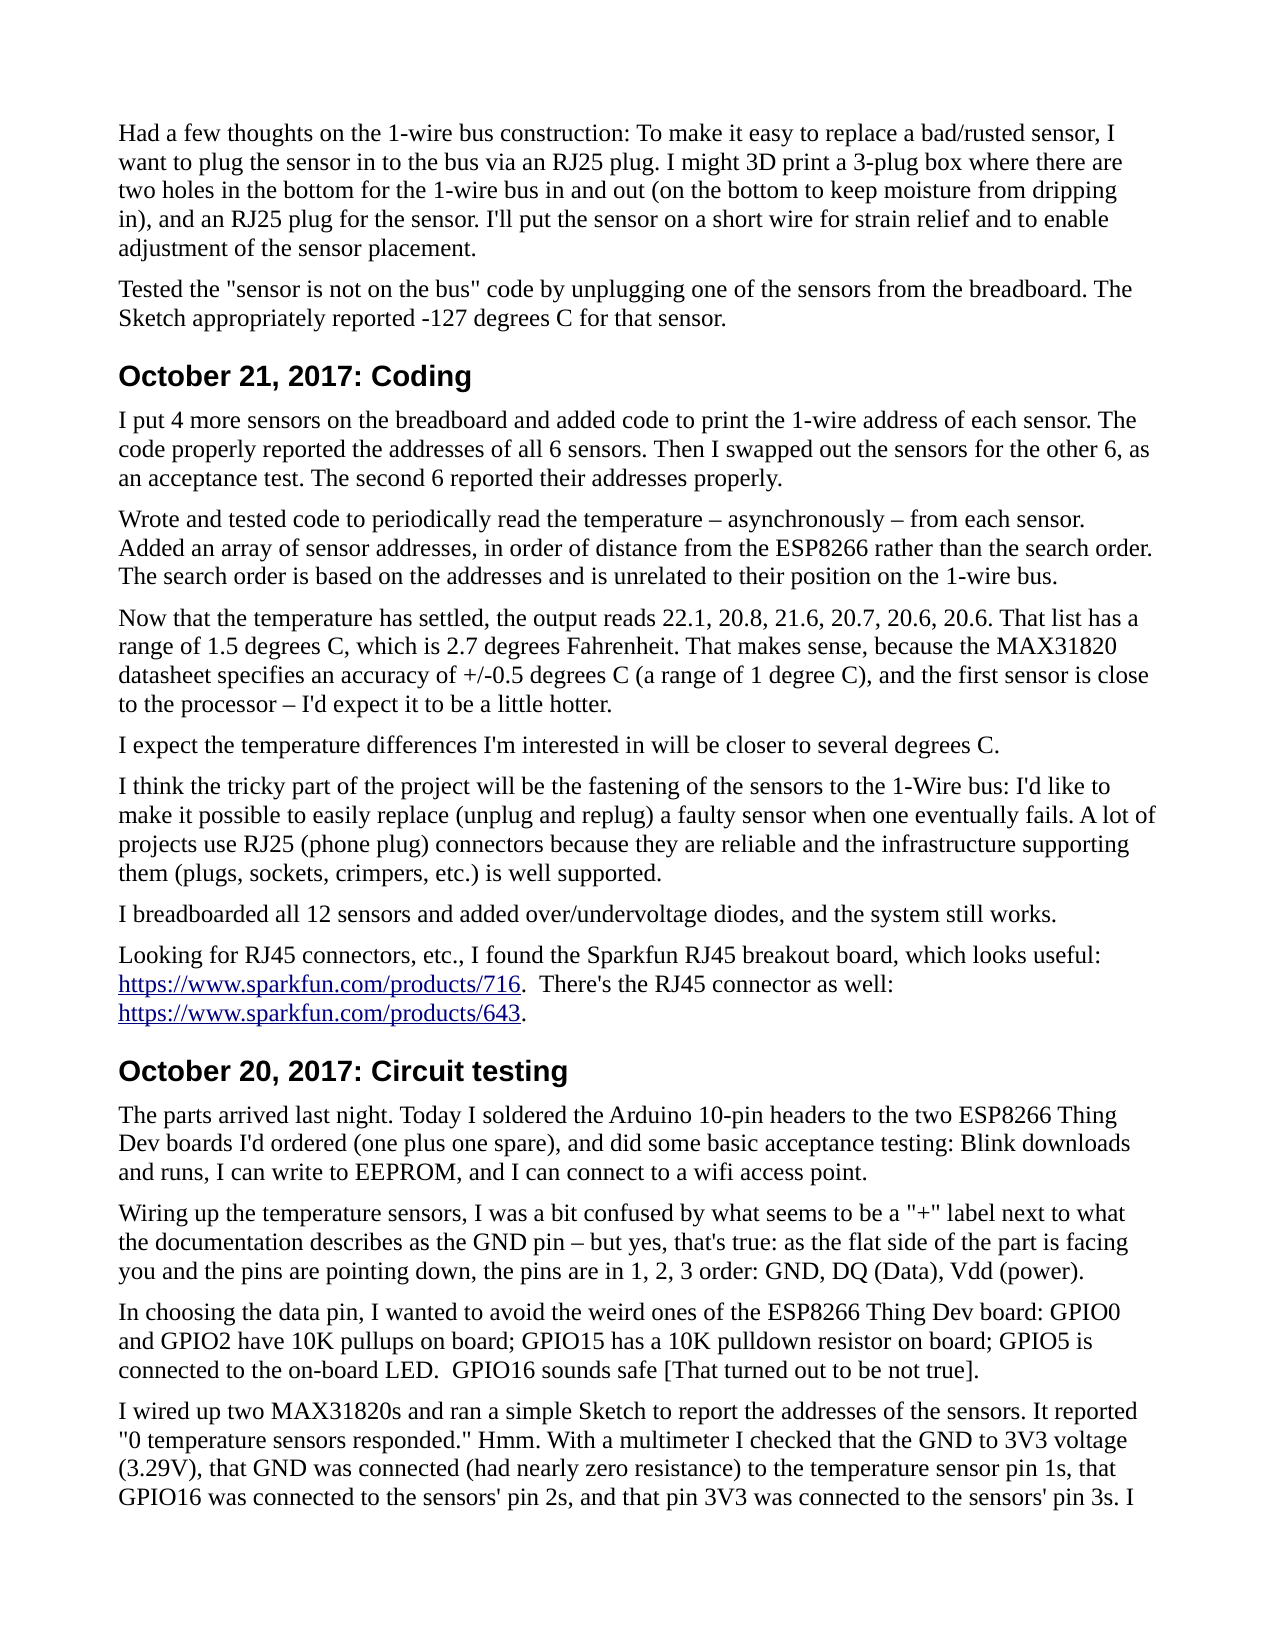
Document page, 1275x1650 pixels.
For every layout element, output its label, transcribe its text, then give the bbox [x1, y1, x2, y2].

subtitle October 20, 2017: Circuit testing [118, 1053, 1157, 1087]
text Had a few thoughts on the 1-wire bus construction: To make it easy to replace a bad/rusted sensor, I want to plug the sensor in to the bus via an RJ25 plug. I might 3D print a 3-plug box where there are two holes in the bottom for the 1-wire bus in and out (on the bottom to keep moisture from dripping in), and an RJ25 plug for the sensor. I'll put the sensor on a short wire for strain relief and to enable adjustment of the sensor placement. [118, 118, 1157, 262]
text In choosing the data pin, I wanted to avoid the weird ones of the ESP8266 Thing Dev board: GPIO0 and GPIO2 have 10K pullups on board; GPIO15 has a 10K pulldown resistor on board; GPIO5 is connected to the on-board LED. GPIO16 sounds safe [That turned out to be not true]. [118, 1297, 1157, 1383]
text Looking for RJ45 connectors, etc., I found the Sparkfun RJ45 breakout board, which looks useful: https://www.sparkfun.com/products/716. There's the RJ45 connector as well: https://www.sparkfun.com/products/643. [118, 940, 1157, 1026]
text I expect the temperature differences I'm interested in will be closer to several degrees C. [118, 730, 1157, 759]
text I think the tricky part of the project will be the fastening of the sensors to the 1-Wire bus: I'd like to make it possible to easily replace (unplug and replug) a faulty sensor when one eventually fails. A lot of projects use RJ25 (phone plug) connectors because they are reliable and the infrastructure supporting them (plugs, sockets, crimpers, etc.) is well supported. [118, 771, 1157, 886]
text Now that the temperature has settled, the output reads 22.1, 20.8, 21.6, 20.7, 20.6, 20.6. That list has a range of 1.5 degrees C, which is 2.7 degrees Fahrenheit. That makes sense, because the MAX31820 datasheet specifies an accuracy of +/-0.5 degrees C (a range of 1 degree C), and the first sensor is close to the processor – I'd expect it to be a little hotter. [118, 603, 1157, 718]
subtitle October 21, 2017: Coding [118, 359, 1157, 393]
text I breadboarded all 12 sensors and added over/undervoltage diodes, and the system still works. [118, 899, 1157, 928]
text I wired up two MAX31820s and ran a simple Sketch to report the addresses of the sensors. It reported "0 temperature sensors responded." Hmm. With a multimeter I checked that the GND to 3V3 voltage (3.29V), that GND was connected (had nearly zero resistance) to the temperature sensor pin 1s, that GPIO16 was connected to the sensors' pin 2s, and that pin 3V3 was connected to the sensors' pin 3s. I [118, 1396, 1157, 1511]
text I put 4 more sensors on the breadboard and added code to print the 1-wire address of each sensor. The code properly reported the addresses of all 6 sensors. Then I swapped out the sensors for the other 6, as an acceptance test. The second 6 reported their addresses properly. [118, 405, 1157, 491]
text Tested the "sensor is not on the bus" code by unplugging one of the sensors from the breadboard. The Sketch appropriately reported -127 degrees C for that sensor. [118, 274, 1157, 332]
text The parts arrived last night. Today I soldered the Arduino 10-pin headers to the two ESP8266 Thing Dev boards I'd ordered (one plus one spare), and did some basic acceptance testing: Blink downloads and runs, I can write to EEPROM, and I can connect to a wifi access point. [118, 1100, 1157, 1186]
text Wrote and tested code to periodically read the temperature – asynchronously – from each sensor. Added an array of sensor addresses, in order of distance from the ESP8266 rather than the search order. The search order is based on the addresses and is unrelated to their position on the 1-wire bus. [118, 504, 1157, 590]
text Wiring up the temperature sensors, I was a bit confused by what seems to be a "+" label next to what the documentation describes as the GND pin – but yes, that's true: as the flat side of the part is facing you and the pins are pointing down, the pins are in 1, 2, 3 order: GND, DQ (Data), Vdd (power). [118, 1198, 1157, 1285]
